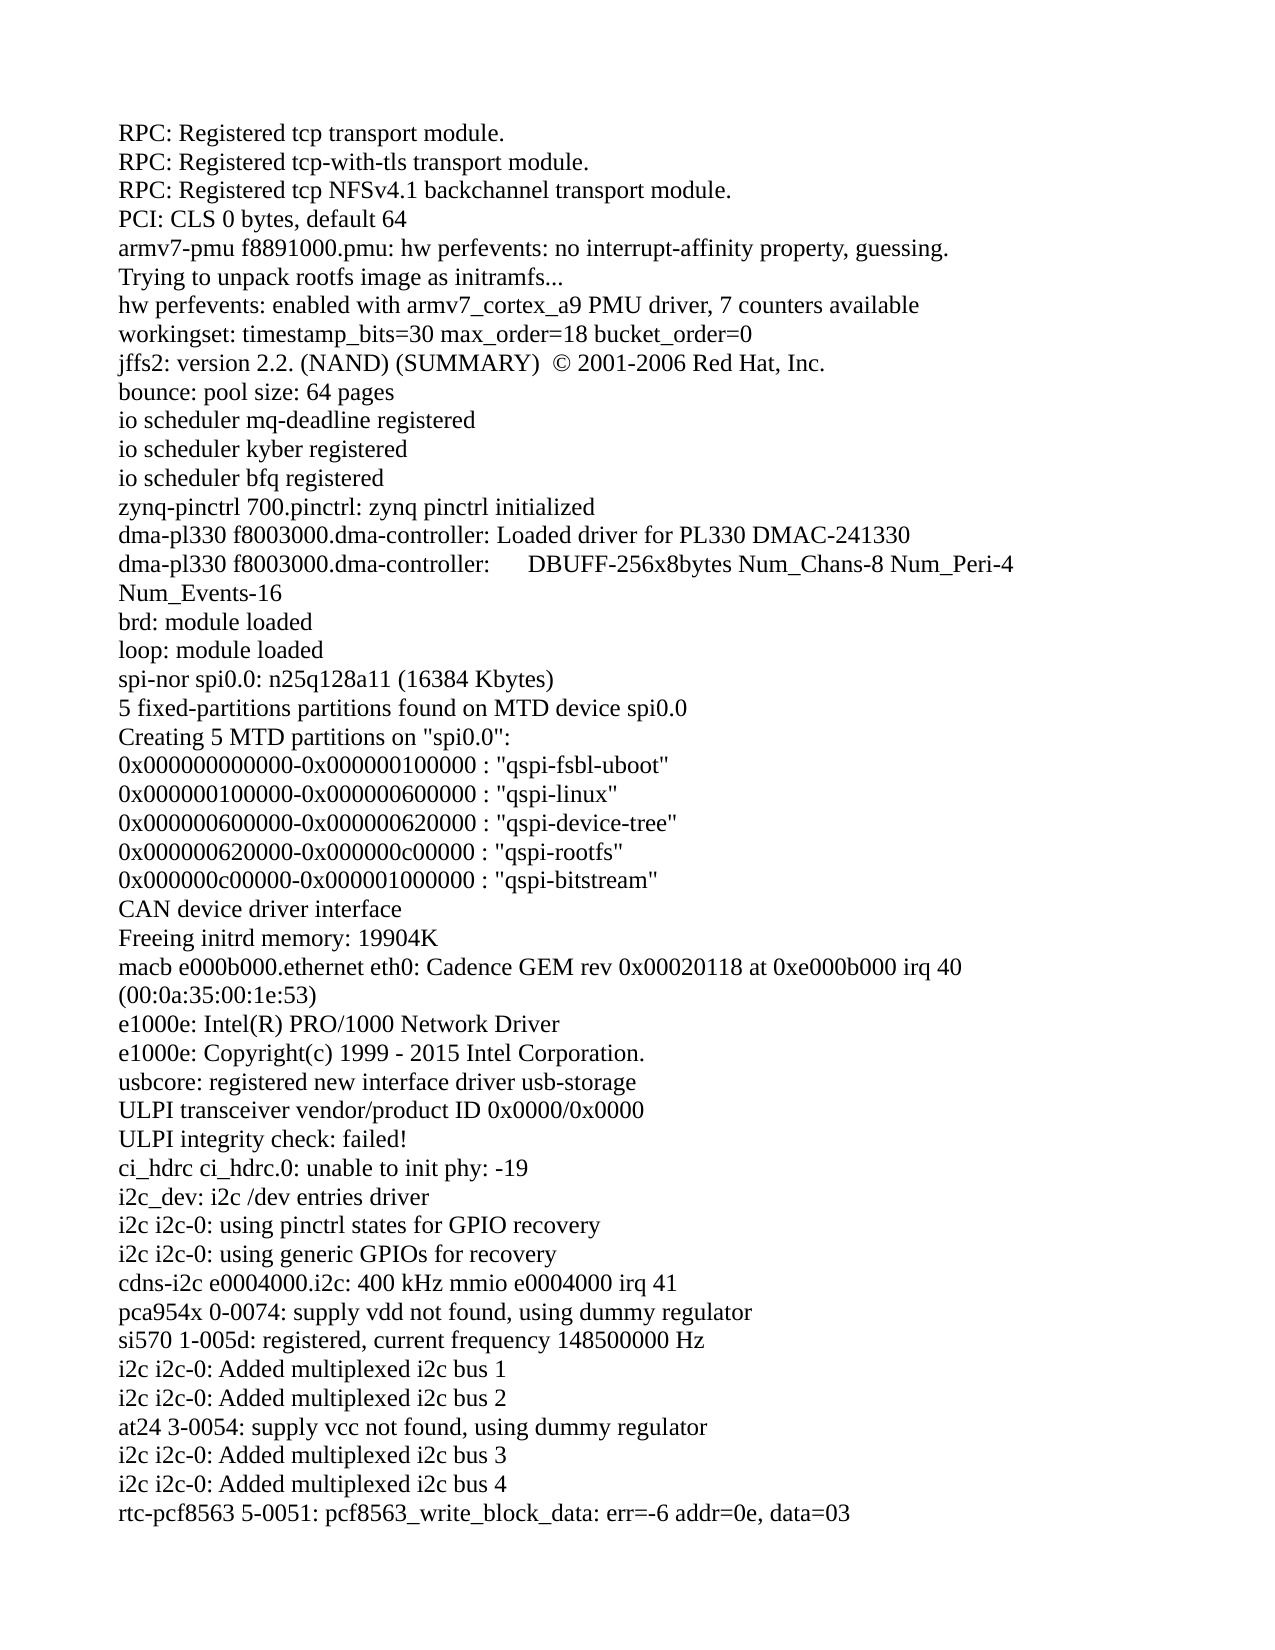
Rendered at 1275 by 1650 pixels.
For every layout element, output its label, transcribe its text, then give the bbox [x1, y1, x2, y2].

text io scheduler kyber registered [118, 434, 1157, 463]
text i2c i2c-0: Added multiplexed i2c bus 2 [118, 1383, 1157, 1412]
text i2c i2c-0: Added multiplexed i2c bus 4 [118, 1469, 1157, 1498]
text i2c i2c-0: using pinctrl states for GPIO recovery [118, 1211, 1157, 1239]
text Creating 5 MTD partitions on "spi0.0": [118, 722, 1157, 751]
text ULPI transceiver vendor/product ID 0x0000/0x0000 [118, 1096, 1157, 1124]
text 0x000000000000-0x000000100000 : "qspi-fsbl-uboot" [118, 751, 1157, 779]
text si570 1-005d: registered, current frequency 148500000 Hz [118, 1326, 1157, 1354]
text e1000e: Intel(R) PRO/1000 Network Driver [118, 1009, 1157, 1038]
text at24 3-0054: supply vcc not found, using dummy regulator [118, 1412, 1157, 1441]
text i2c i2c-0: using generic GPIOs for recovery [118, 1239, 1157, 1268]
text armv7-pmu f8891000.pmu: hw perfevents: no interrupt-affinity property, guessing. [118, 233, 1157, 262]
text 0x000000620000-0x000000c00000 : "qspi-rootfs" [118, 837, 1157, 866]
text i2c_dev: i2c /dev entries driver [118, 1182, 1157, 1211]
text pca954x 0-0074: supply vdd not found, using dummy regulator [118, 1297, 1157, 1326]
text ULPI integrity check: failed! [118, 1124, 1157, 1153]
text RPC: Registered tcp NFSv4.1 backchannel transport module. [118, 176, 1157, 204]
text usbcore: registered new interface driver usb-storage [118, 1067, 1157, 1096]
text spi-nor spi0.0: n25q128a11 (16384 Kbytes) [118, 664, 1157, 693]
text jffs2: version 2.2. (NAND) (SUMMARY) © 2001-2006 Red Hat, Inc. [118, 348, 1157, 377]
text Trying to unpack rootfs image as initramfs... [118, 262, 1157, 291]
text CAN device driver interface [118, 894, 1157, 923]
text io scheduler mq-deadline registered [118, 406, 1157, 434]
text 5 fixed-partitions partitions found on MTD device spi0.0 [118, 693, 1157, 722]
text e1000e: Copyright(c) 1999 - 2015 Intel Corporation. [118, 1038, 1157, 1067]
text PCI: CLS 0 bytes, default 64 [118, 204, 1157, 233]
text Freeing initrd memory: 19904K [118, 923, 1157, 952]
text ci_hdrc ci_hdrc.0: unable to init phy: -19 [118, 1153, 1157, 1182]
text zynq-pinctrl 700.pinctrl: zynq pinctrl initialized [118, 492, 1157, 521]
text 0x000000100000-0x000000600000 : "qspi-linux" [118, 779, 1157, 808]
text hw perfevents: enabled with armv7_cortex_a9 PMU driver, 7 counters available [118, 291, 1157, 319]
text loop: module loaded [118, 636, 1157, 664]
text 0x000000600000-0x000000620000 : "qspi-device-tree" [118, 808, 1157, 837]
text workingset: timestamp_bits=30 max_order=18 bucket_order=0 [118, 319, 1157, 348]
text brd: module loaded [118, 607, 1157, 636]
text dma-pl330 f8003000.dma-controller: Loaded driver for PL330 DMAC-241330 [118, 521, 1157, 549]
text i2c i2c-0: Added multiplexed i2c bus 1 [118, 1354, 1157, 1383]
text dma-pl330 f8003000.dma-controller: DBUFF-256x8bytes Num_Chans-8 Num_Peri-4 Num_Events-16 [118, 549, 1157, 607]
text macb e000b000.ethernet eth0: Cadence GEM rev 0x00020118 at 0xe000b000 irq 40 (00:0a:35:00:1e:53) [118, 952, 1157, 1009]
text RPC: Registered tcp transport module. [118, 118, 1157, 147]
text rtc-pcf8563 5-0051: pcf8563_write_block_data: err=-6 addr=0e, data=03 [118, 1498, 1157, 1527]
text bounce: pool size: 64 pages [118, 377, 1157, 406]
text cdns-i2c e0004000.i2c: 400 kHz mmio e0004000 irq 41 [118, 1268, 1157, 1297]
text io scheduler bfq registered [118, 463, 1157, 492]
text i2c i2c-0: Added multiplexed i2c bus 3 [118, 1441, 1157, 1469]
text 0x000000c00000-0x000001000000 : "qspi-bitstream" [118, 866, 1157, 894]
text RPC: Registered tcp-with-tls transport module. [118, 147, 1157, 176]
